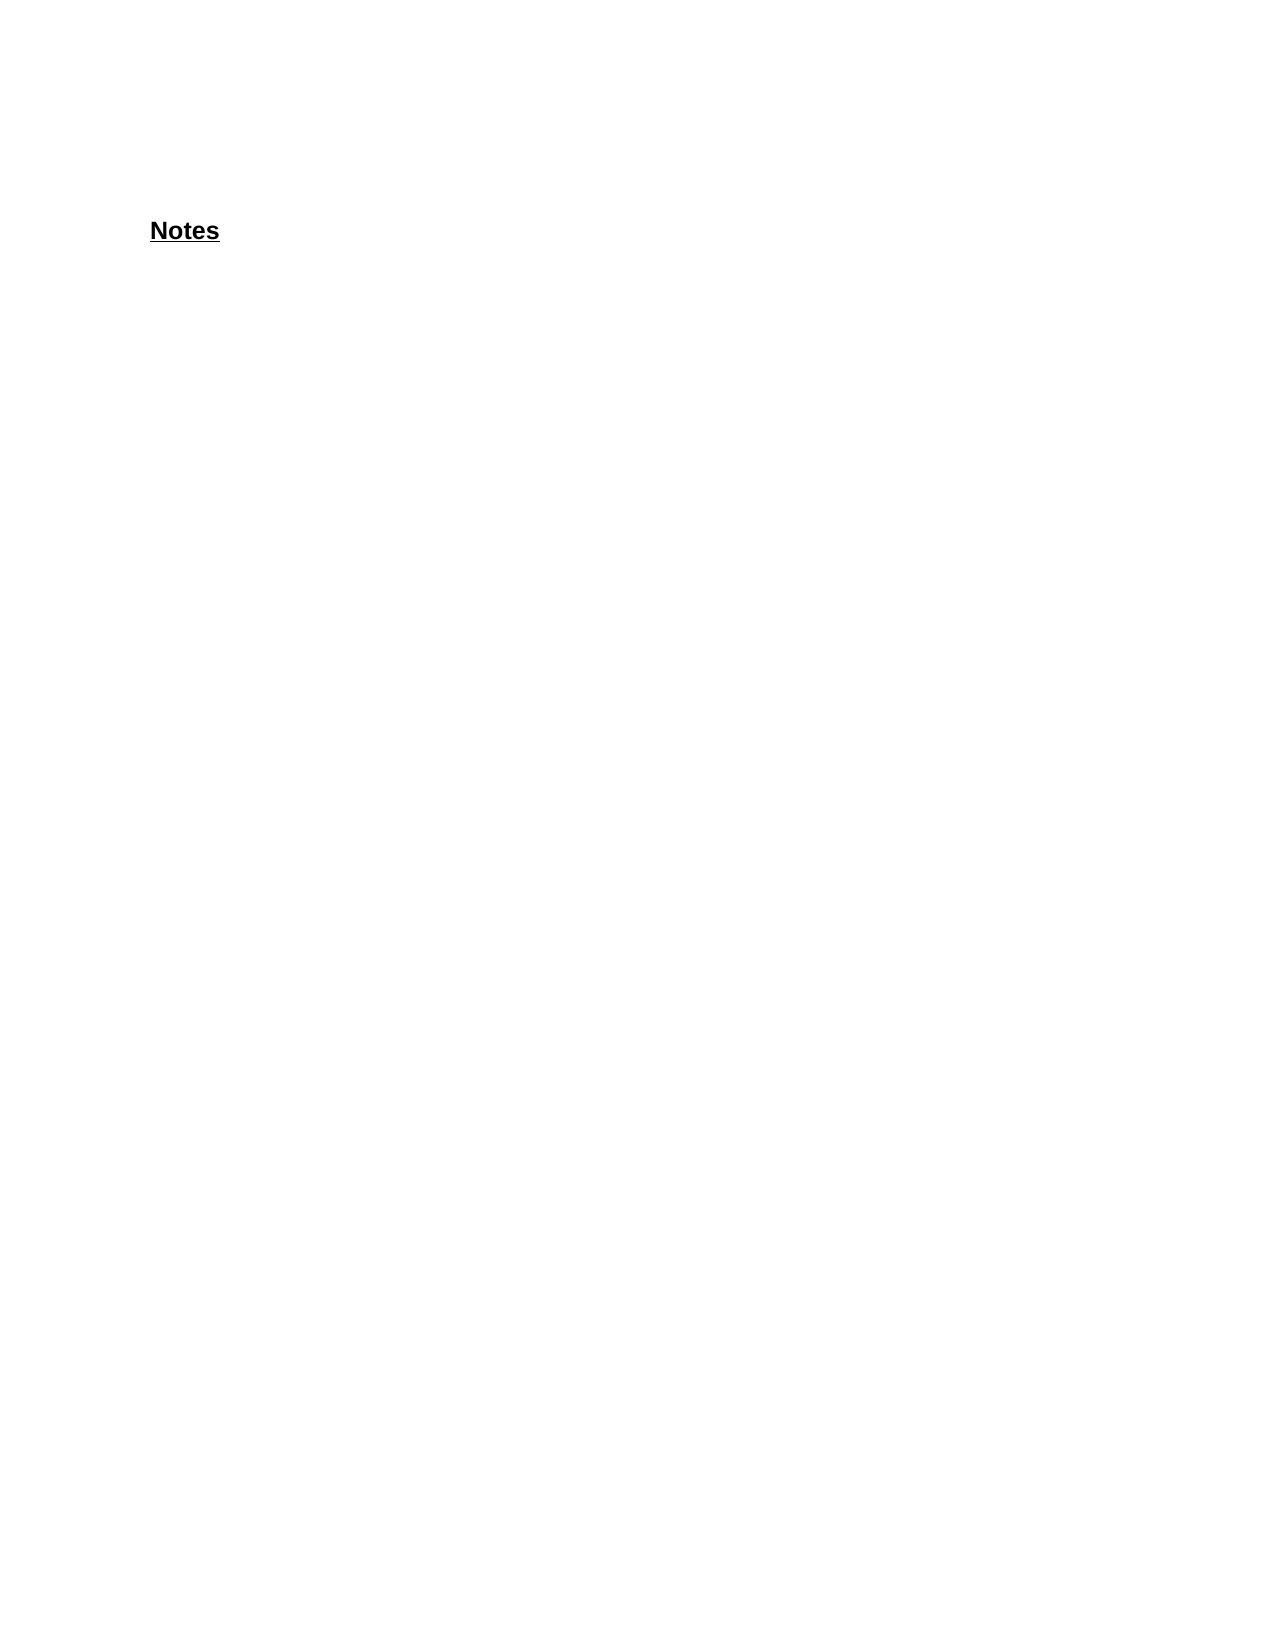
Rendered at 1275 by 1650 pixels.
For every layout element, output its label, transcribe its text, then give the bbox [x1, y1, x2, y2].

text Notes [150, 216, 1125, 245]
